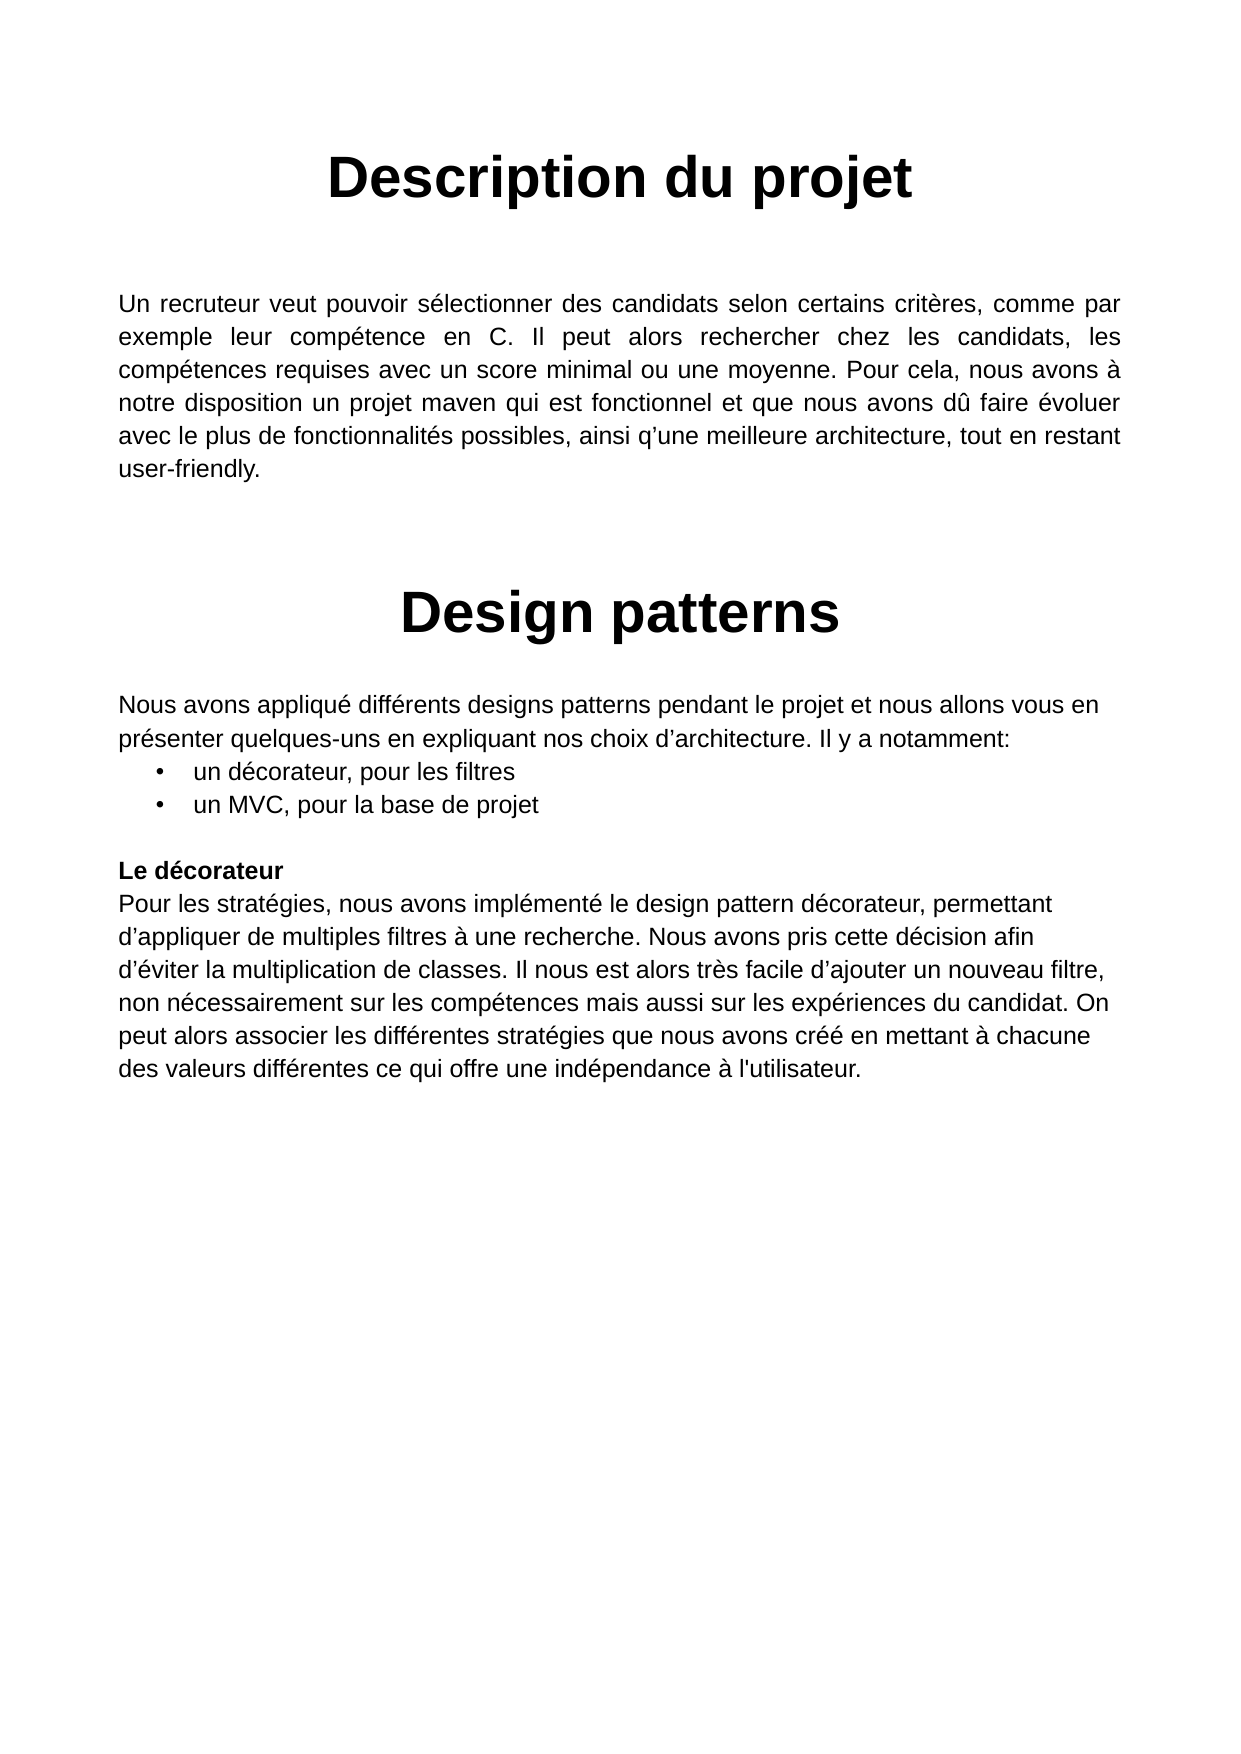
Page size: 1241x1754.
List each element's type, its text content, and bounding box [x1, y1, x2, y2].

text Nous avons appliqué différents designs patterns pendant le projet et nous allons vous en présenter quelques-uns en expliquant nos choix d’architecture. Il y a notamment: [118, 691, 1123, 752]
list un MVC, pour la base de projet [156, 790, 1123, 818]
text Le décorateur [118, 856, 1123, 884]
text Pour les stratégies, nous avons implémenté le design pattern décorateur, permettant d’appliquer de multiples filtres à une recherche. Nous avons pris cette décision afin d’éviter la multiplication de classes. Il nous est alors très facile d’ajouter un nouveau filtre, non nécessairement sur les compétences mais aussi sur les expériences du candidat. On peut alors associer les différentes stratégies que nous avons créé en mettant à chacune des valeurs différentes ce qui offre une indépendance à l'utilisateur. [118, 889, 1123, 1083]
text Un recruteur veut pouvoir sélectionner des candidats selon certains critères, comme par exemple leur compétence en C. Il peut alors rechercher chez les candidats, les compétences requises avec un score minimal ou une moyenne. Pour cela, nous avons à notre disposition un projet maven qui est fonctionnel et que nous avons dû faire évoluer avec le plus de fonctionnalités possibles, ainsi q’une meilleure architecture, tout en restant user-friendly. [118, 289, 1123, 483]
title Design patterns [118, 578, 1123, 645]
list un décorateur, pour les filtres [156, 757, 1123, 785]
title Description du projet [118, 143, 1123, 210]
